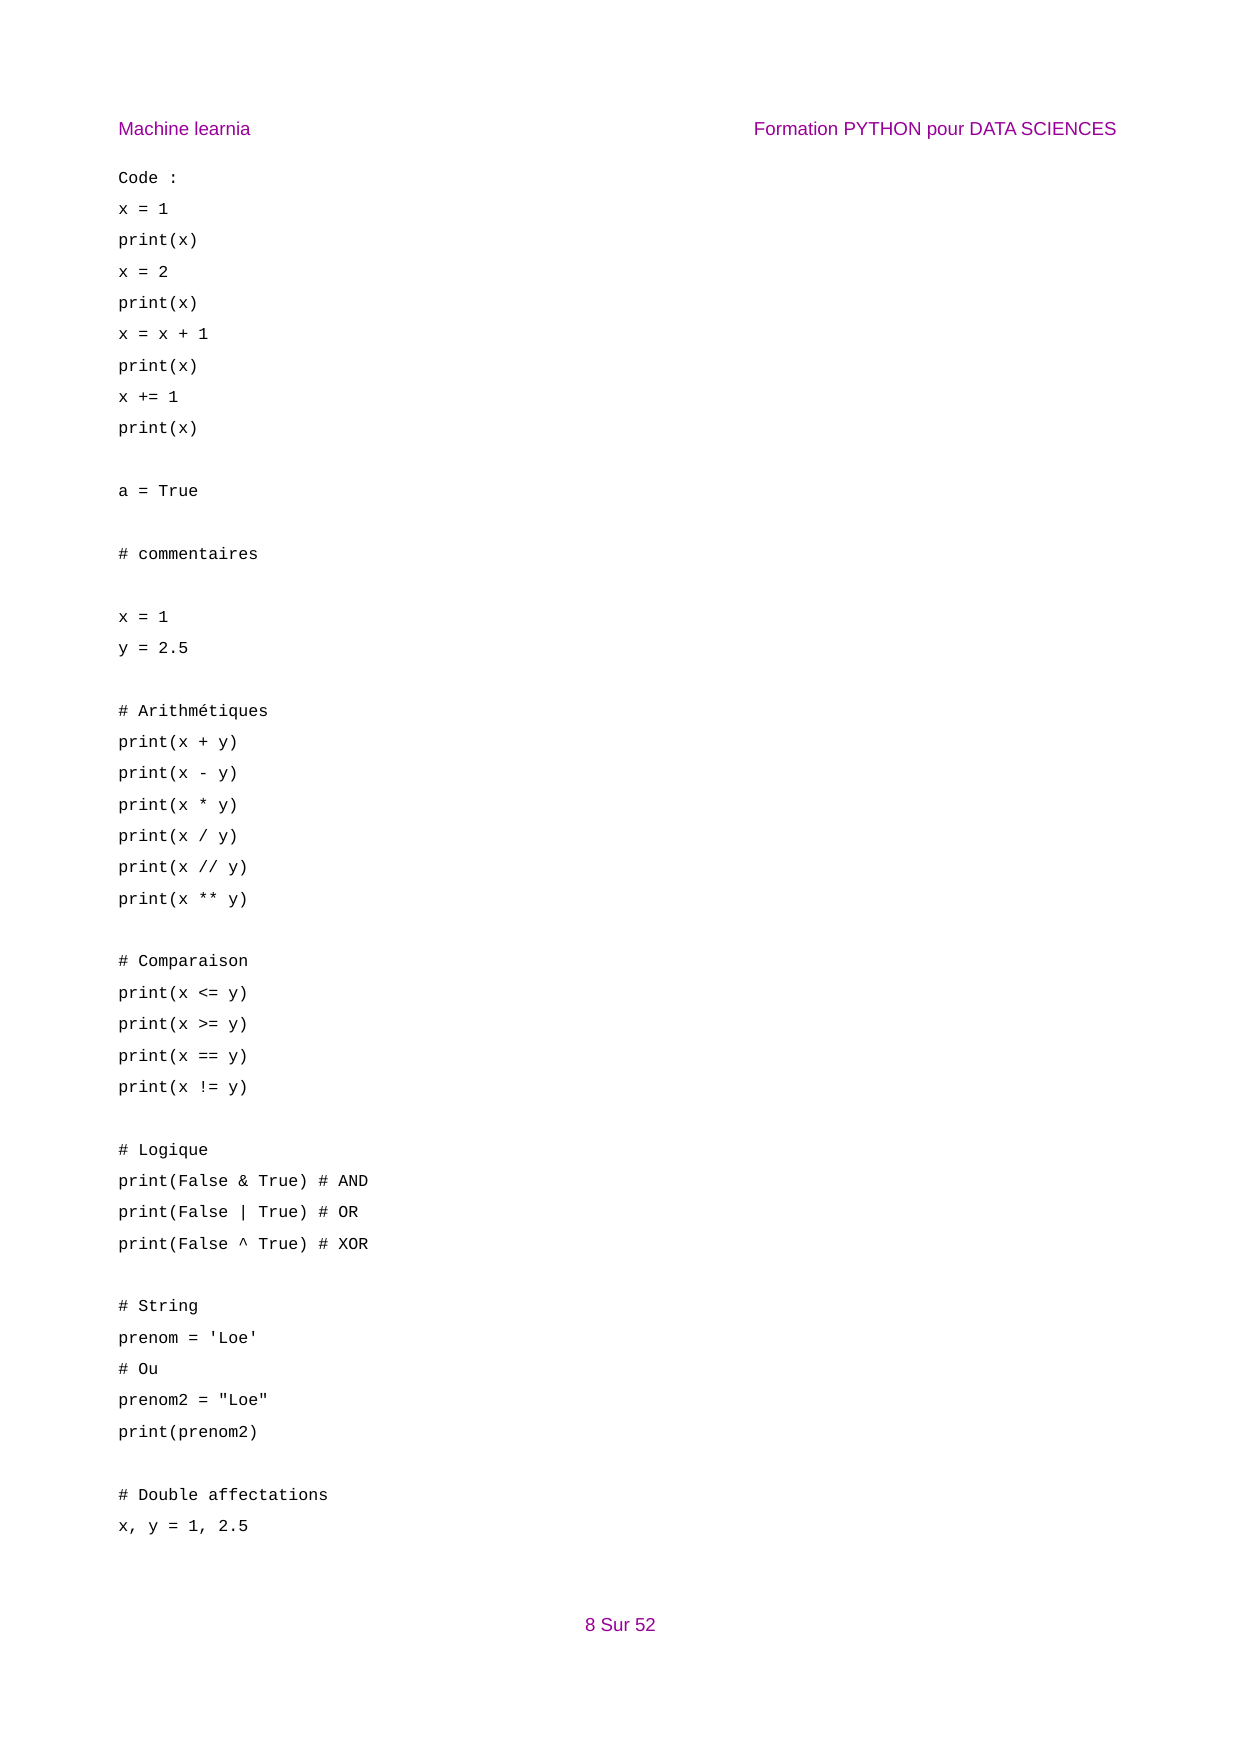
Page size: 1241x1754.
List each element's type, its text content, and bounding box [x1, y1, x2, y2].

text x, y = 1, 2.5 [118, 1517, 1122, 1536]
text y = 2.5 [118, 639, 1122, 658]
text x = x + 1 [118, 326, 1122, 345]
text print(x * y) [118, 796, 1122, 815]
text print(False ^ True) # XOR [118, 1235, 1122, 1254]
text prenom = 'Loe' [118, 1329, 1122, 1348]
text print(x // y) [118, 859, 1122, 878]
text print(prenom2) [118, 1423, 1122, 1442]
text print(x) [118, 232, 1122, 251]
text a = True [118, 483, 1122, 502]
text # Double affectations [118, 1486, 1122, 1505]
text # String [118, 1298, 1122, 1317]
text print(x) [118, 294, 1122, 313]
text print(x) [118, 420, 1122, 439]
text # Ou [118, 1361, 1122, 1379]
text print(False & True) # AND [118, 1172, 1122, 1191]
text print(x != y) [118, 1078, 1122, 1097]
text print(x / y) [118, 828, 1122, 846]
text # Arithmétiques [118, 702, 1122, 721]
text x = 2 [118, 263, 1122, 282]
text print(x >= y) [118, 1016, 1122, 1034]
text print(False | True) # OR [118, 1204, 1122, 1223]
text print(x + y) [118, 733, 1122, 752]
text # Logique [118, 1141, 1122, 1160]
text x = 1 [118, 608, 1122, 627]
text x = 1 [118, 201, 1122, 219]
text # Comparaison [118, 953, 1122, 972]
text Code : [118, 169, 1122, 188]
text print(x <= y) [118, 984, 1122, 1003]
text prenom2 = "Loe" [118, 1392, 1122, 1411]
text x += 1 [118, 389, 1122, 407]
text print(x ** y) [118, 890, 1122, 909]
text print(x - y) [118, 765, 1122, 784]
text print(x) [118, 357, 1122, 376]
text print(x == y) [118, 1047, 1122, 1066]
text # commentaires [118, 545, 1122, 564]
